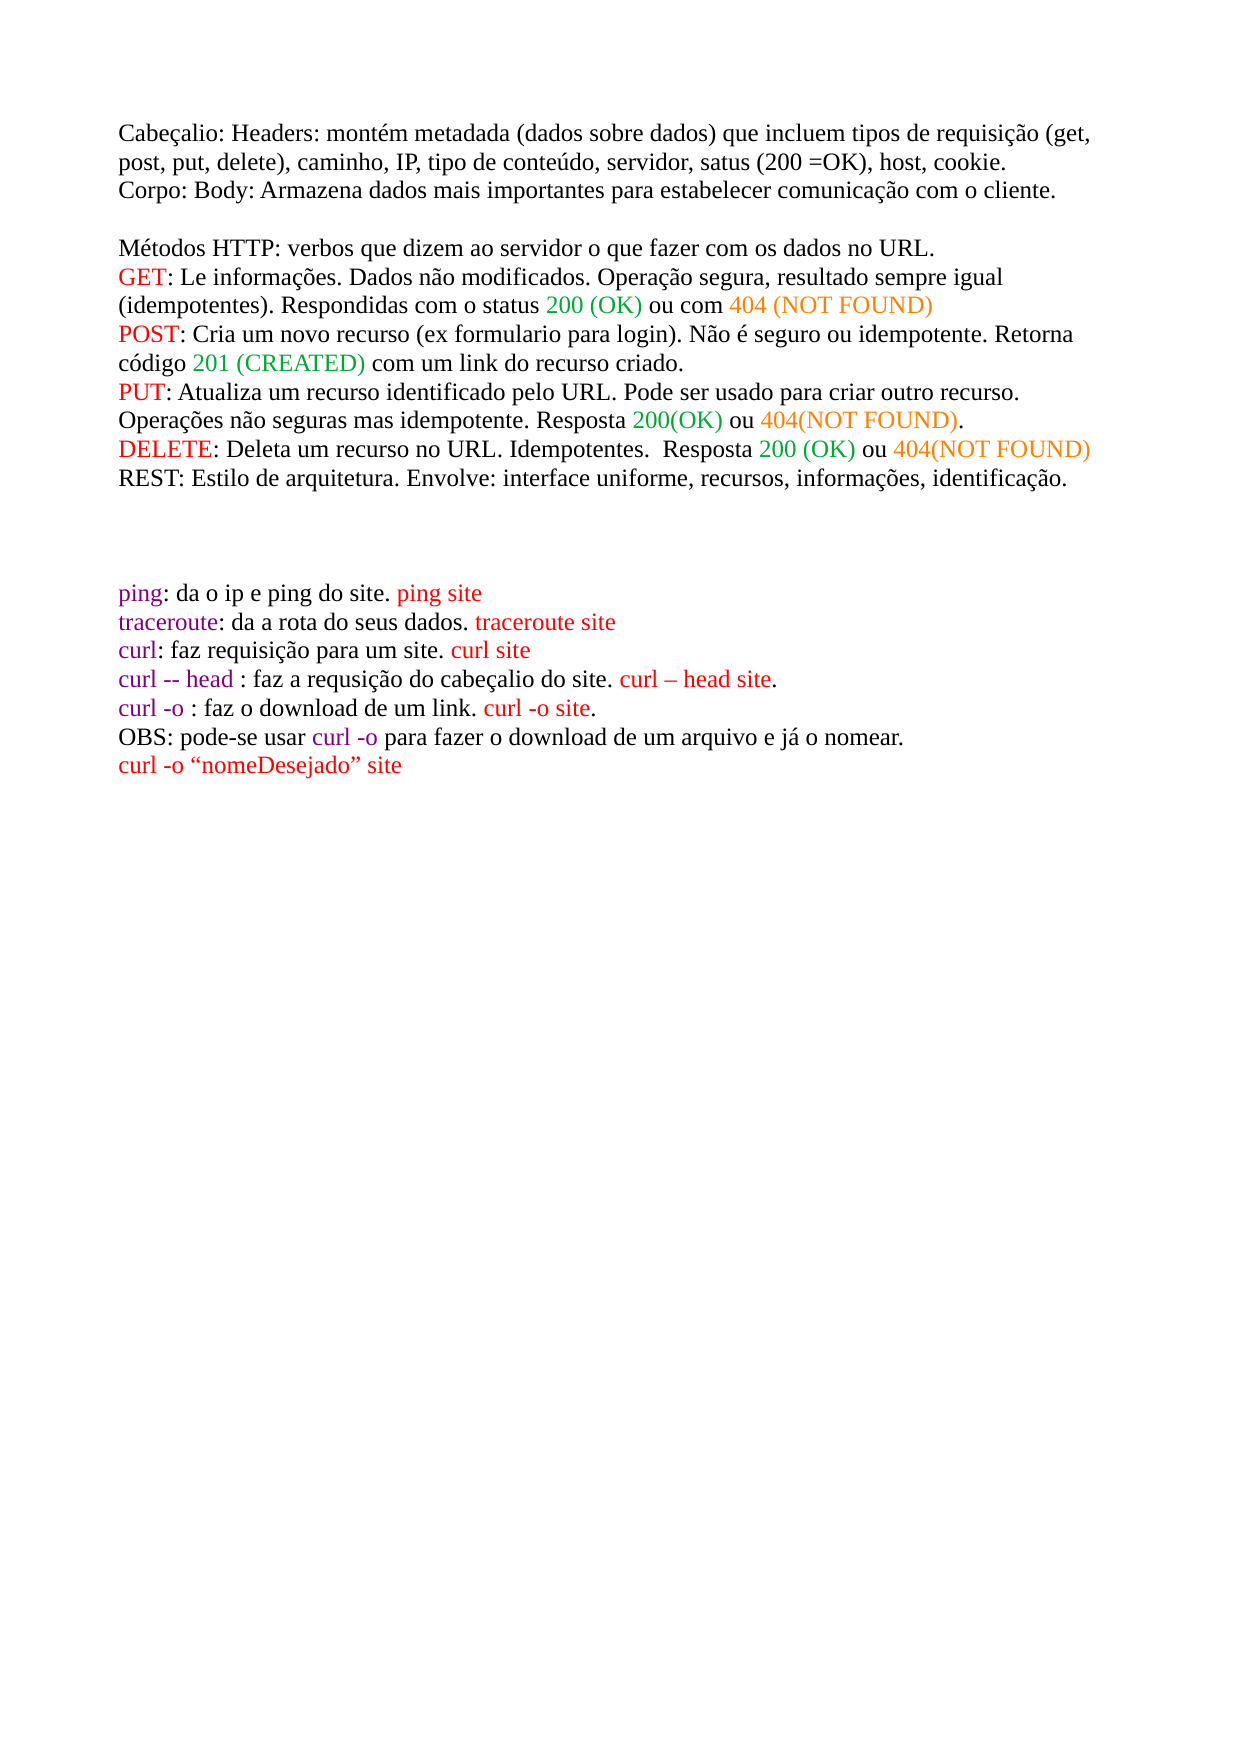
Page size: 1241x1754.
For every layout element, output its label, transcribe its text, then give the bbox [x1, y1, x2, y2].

text POST: Cria um novo recurso (ex formulario para login). Não é seguro ou idempotente. Retorna código 201 (CREATED) com um link do recurso criado. [118, 319, 1122, 377]
text PUT: Atualiza um recurso identificado pelo URL. Pode ser usado para criar outro recurso. Operações não seguras mas idempotente. Resposta 200(OK) ou 404(NOT FOUND). [118, 377, 1122, 434]
text ping: da o ip e ping do site. ping site [118, 578, 1122, 607]
text curl -o “nomeDesejado” site [118, 751, 1122, 779]
text curl -- head : faz a requsição do cabeçalio do site. curl – head site. [118, 664, 1122, 693]
text OBS: pode-se usar curl -o para fazer o download de um arquivo e já o nomear. [118, 722, 1122, 751]
text curl: faz requisição para um site. curl site [118, 636, 1122, 664]
text DELETE: Deleta um recurso no URL. Idempotentes. Resposta 200 (OK) ou 404(NOT FOUND) [118, 434, 1122, 463]
text REST: Estilo de arquitetura. Envolve: interface uniforme, recursos, informações, identificação. [118, 463, 1122, 492]
text Corpo: Body: Armazena dados mais importantes para estabelecer comunicação com o cliente. [118, 176, 1122, 204]
text Cabeçalio: Headers: montém metadada (dados sobre dados) que incluem tipos de requisição (get, post, put, delete), caminho, IP, tipo de conteúdo, servidor, satus (200 =OK), host, cookie. [118, 118, 1122, 176]
text Métodos HTTP: verbos que dizem ao servidor o que fazer com os dados no URL. [118, 233, 1122, 262]
text curl -o : faz o download de um link. curl -o site. [118, 693, 1122, 722]
text traceroute: da a rota do seus dados. traceroute site [118, 607, 1122, 636]
text GET: Le informações. Dados não modificados. Operação segura, resultado sempre igual (idempotentes). Respondidas com o status 200 (OK) ou com 404 (NOT FOUND) [118, 262, 1122, 319]
